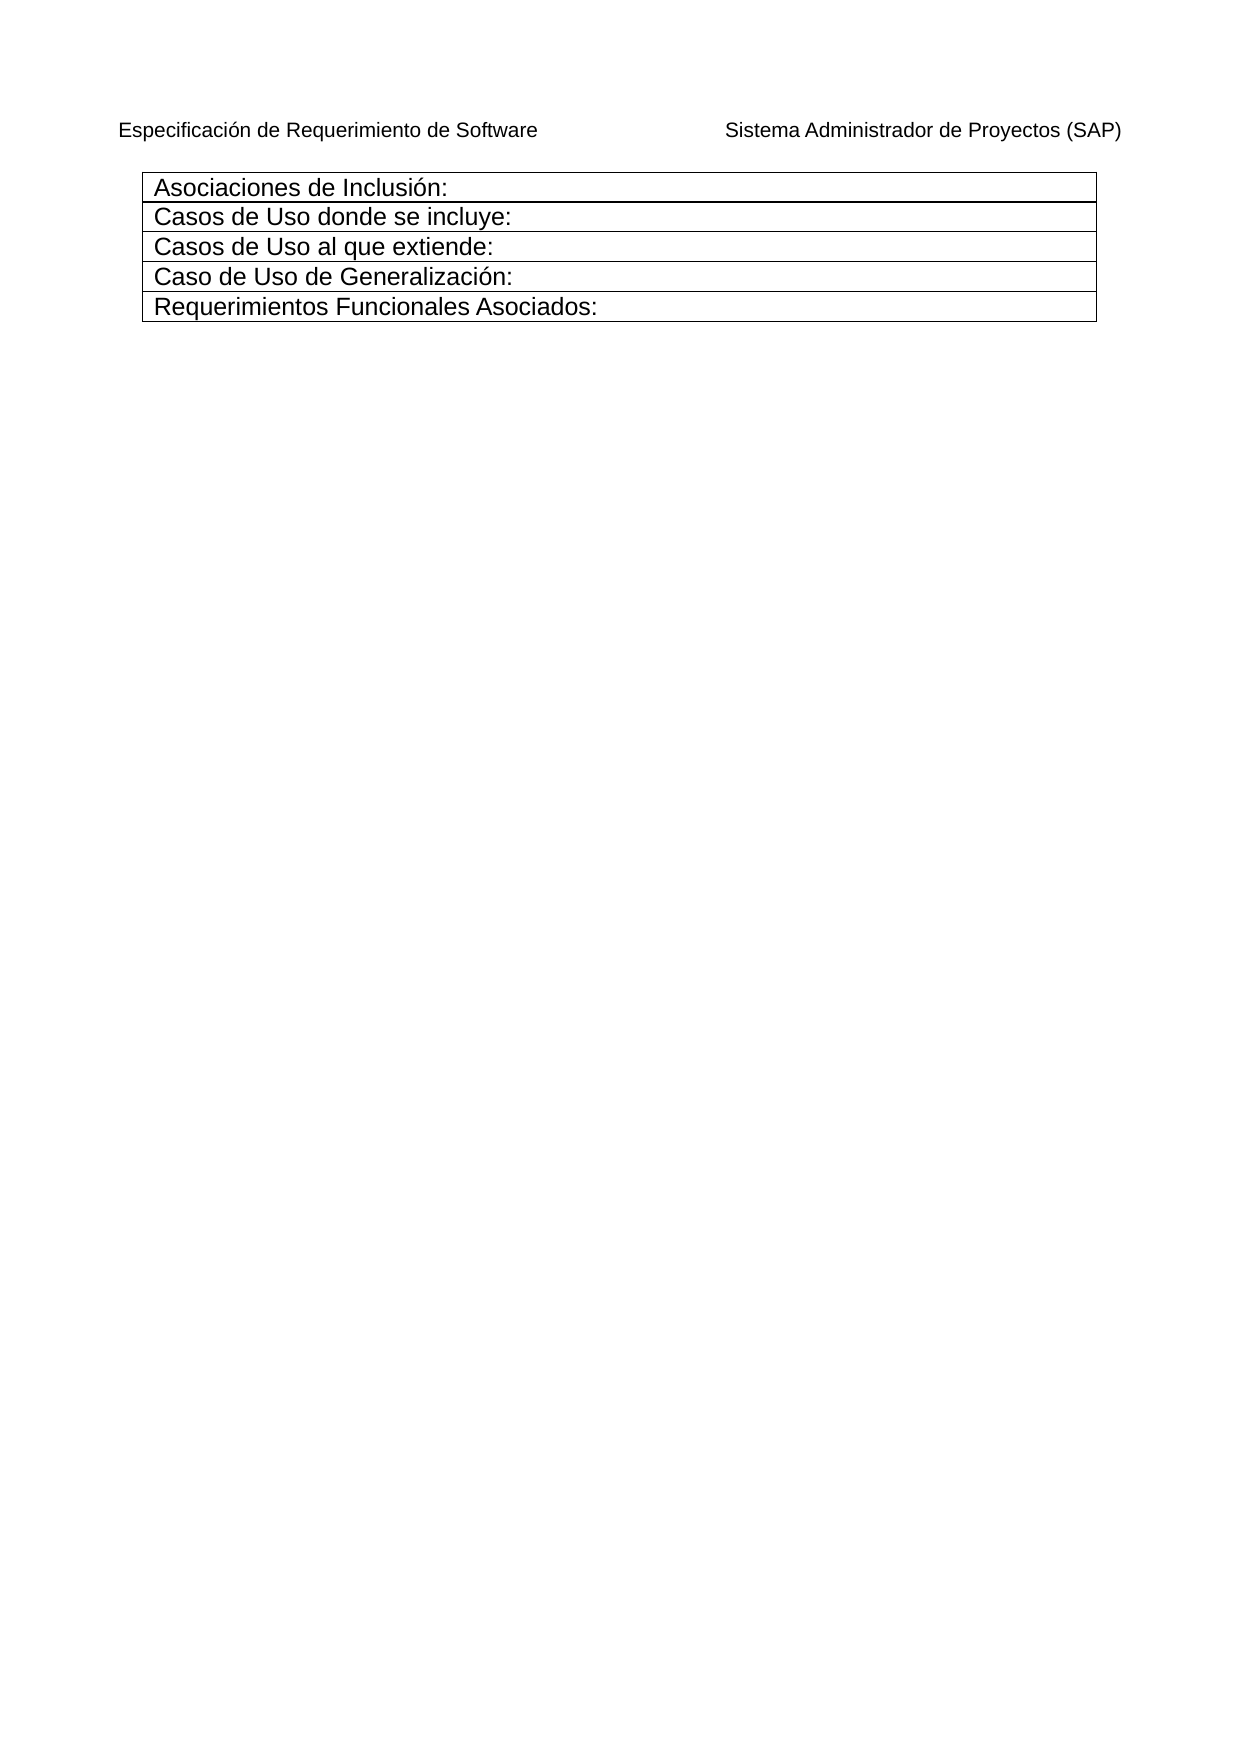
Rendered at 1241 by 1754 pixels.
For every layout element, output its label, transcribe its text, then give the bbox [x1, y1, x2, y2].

table_cell Caso de Uso de Generalización: [143, 262, 1096, 291]
table_cell Casos de Uso donde se incluye: [143, 203, 1096, 231]
table_cell Asociaciones de Inclusión: [143, 173, 1096, 201]
table_cell Casos de Uso al que extiende: [143, 232, 1096, 261]
table_cell Requerimientos Funcionales Asociados: [143, 292, 1096, 321]
